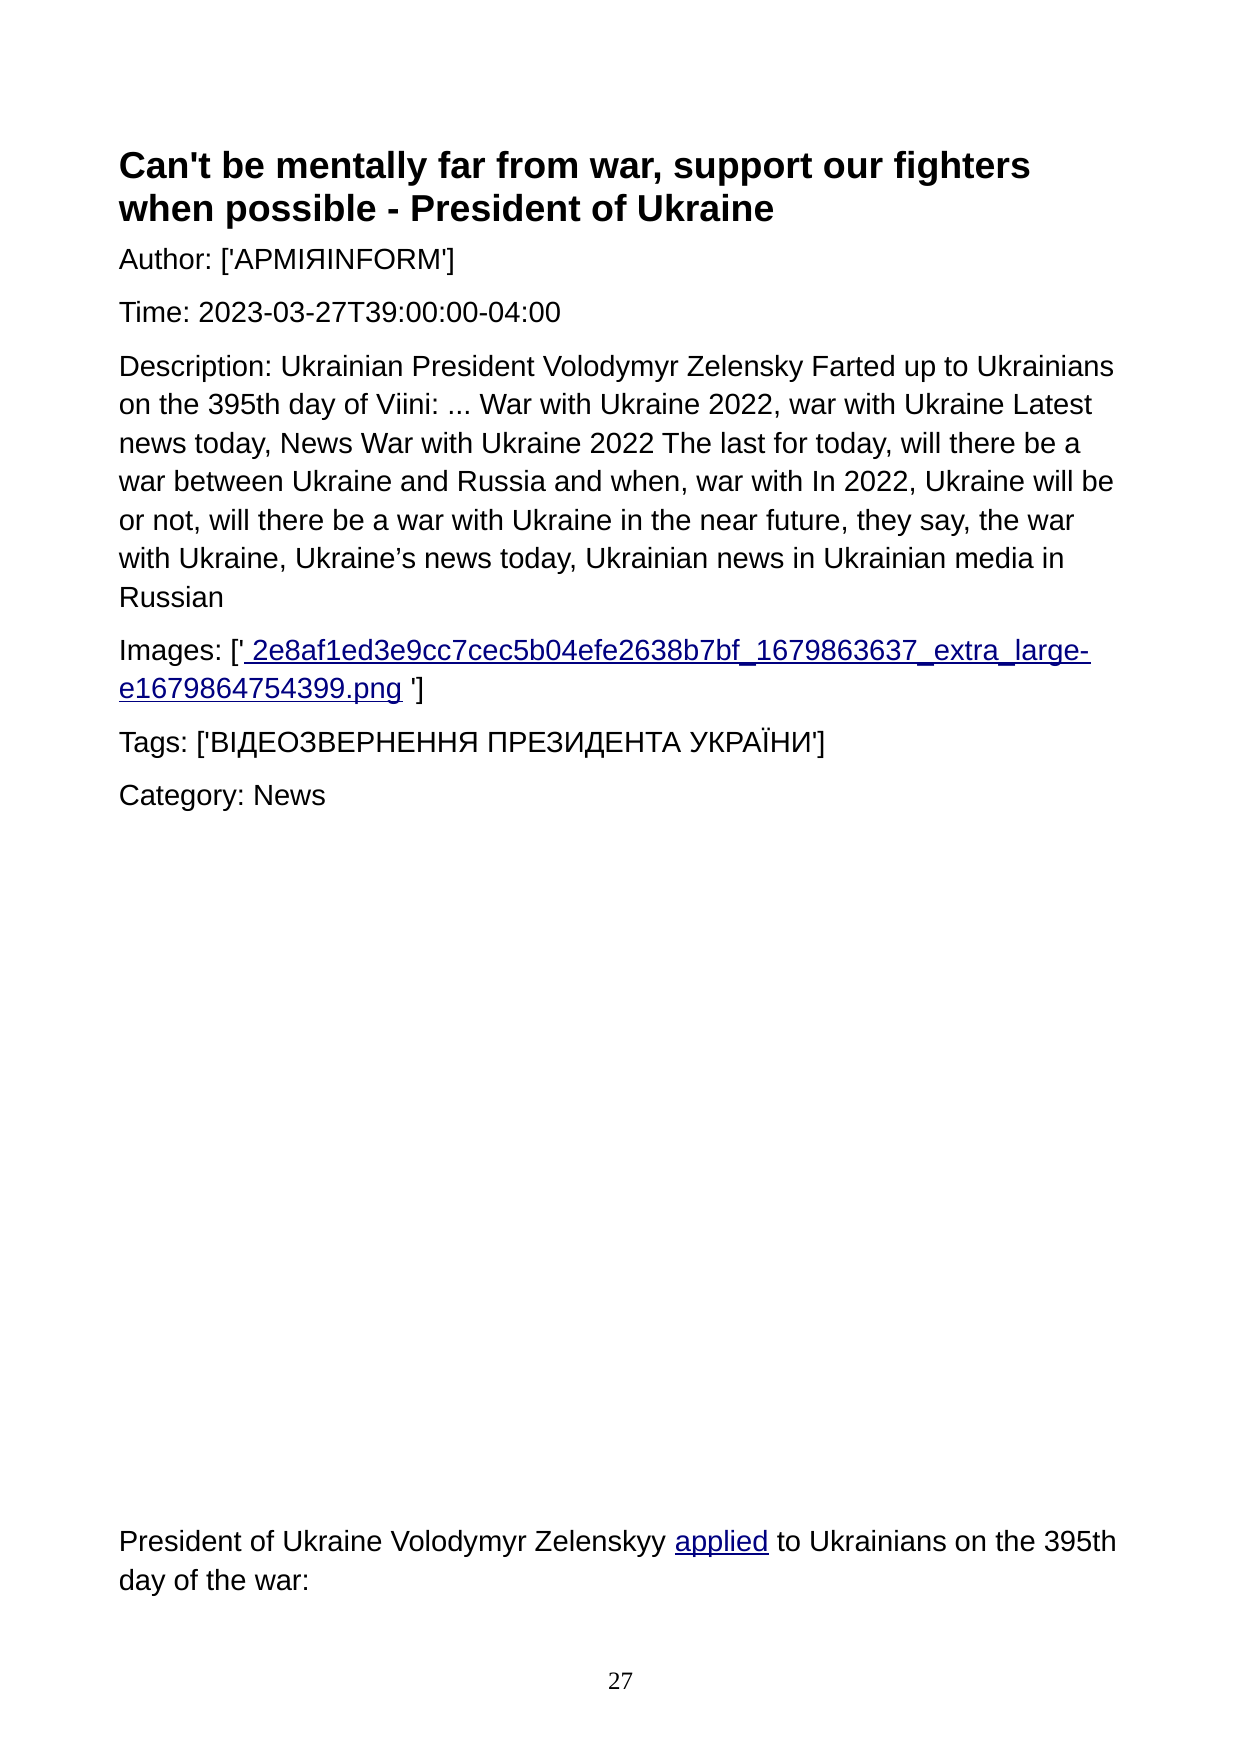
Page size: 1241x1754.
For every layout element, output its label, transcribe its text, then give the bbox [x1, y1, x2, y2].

text President of Ukraine Volodymyr Zelenskyy applied to Ukrainians on the 395th day of the war: [118, 831, 1122, 1596]
text Images: [' 2e8af1ed3e9cc7cec5b04efe2638b7bf_1679863637_extra_large-e1679864754399.png '] [118, 633, 1122, 705]
text Category: News [118, 778, 1122, 811]
text Tags: ['ВІДЕОЗВЕРНЕННЯ ПРЕЗИДЕНТА УКРАЇНИ'] [118, 724, 1122, 758]
subtitle Can't be mentally far from war, support our fighters when possible - President of Ukraine [118, 143, 1122, 230]
text Time: 2023-03-27T39:00:00-04:00 [118, 295, 1122, 329]
text Description: Ukrainian President Volodymyr Zelensky Farted up to Ukrainians on the 395th day of Vіini: ... War with Ukraine 2022, war with Ukraine Latest news today, News War with Ukraine 2022 The last for today, will there be a war between Ukraine and Russia and when, war with In 2022, Ukraine will be or not, will there be a war with Ukraine in the near future, they say, the war with Ukraine, Ukraine’s news today, Ukrainian news in Ukrainian media in Russian [118, 348, 1122, 613]
text Author: ['АРМІЯINFORM'] [118, 242, 1122, 276]
